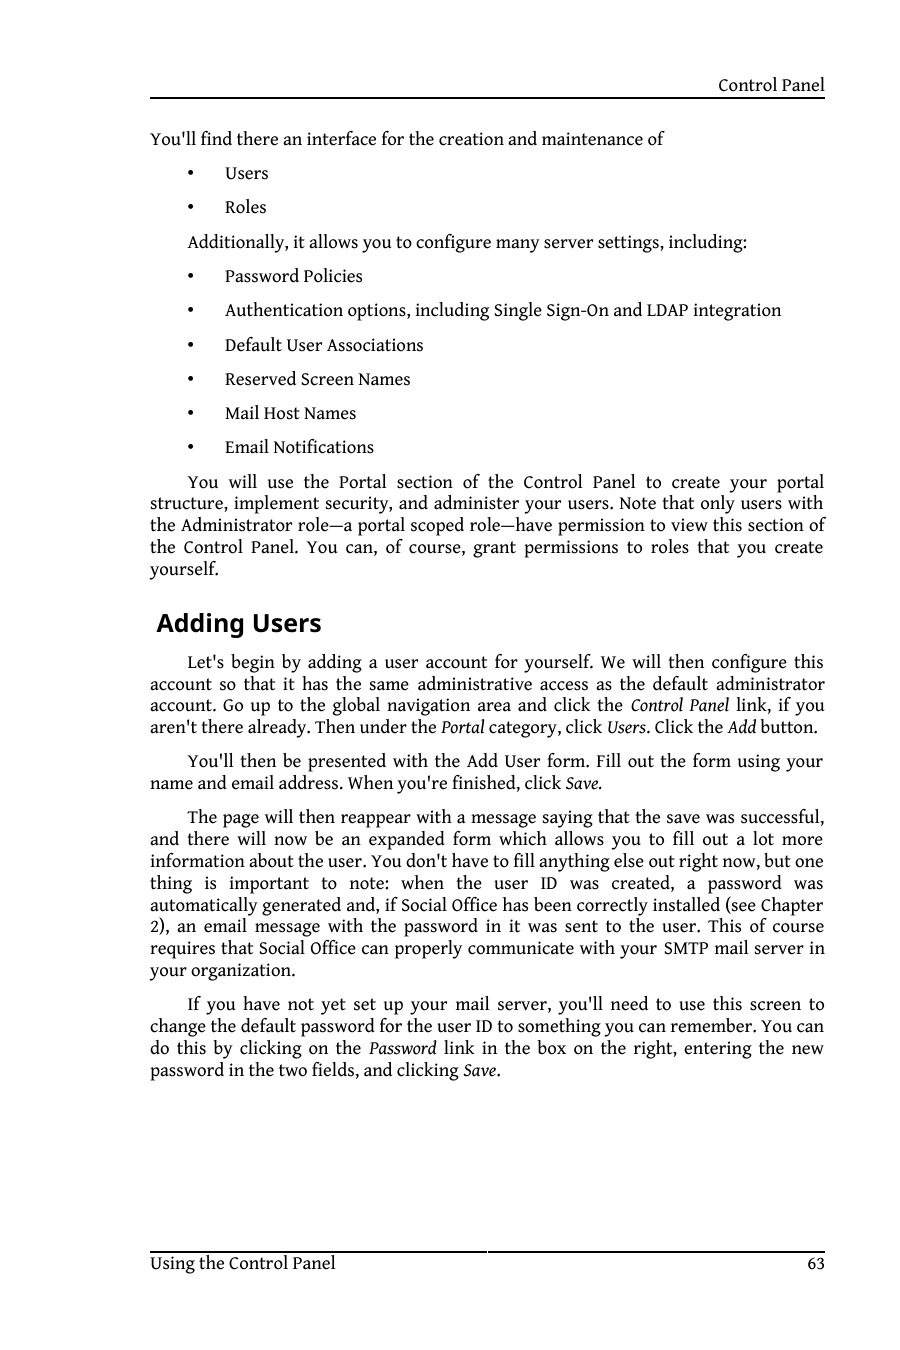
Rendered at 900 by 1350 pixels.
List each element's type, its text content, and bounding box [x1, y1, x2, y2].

list Roles [187, 197, 825, 219]
text Additionally, it allows you to configure many server settings, including: [150, 232, 825, 253]
text If you have not yet set up your mail server, you'll need to use this screen to change the default password for the user ID to something you can remember. You can do this by clicking on the Password link in the box on the right, entering the new password in the two fields, and clicking Save. [150, 994, 825, 1081]
list Reserved Screen Names [187, 369, 825, 391]
subtitle Adding Users [150, 606, 825, 640]
text You'll then be presented with the Add User form. Fill out the form using your name and email address. When you're finished, click Save. [150, 751, 825, 795]
text The page will then reappear with a message saying that the save was successful, and there will now be an expanded form which allows you to fill out a lot more information about the user. You don't have to fill anything else out right now, but one thing is important to note: when the user ID was created, a password was automatically generated and, if Social Office has been correctly installed (see Chapter 2), an email message with the password in it was sent to the user. This of course requires that Social Office can properly communicate with your SMTP mail server in your organization. [150, 807, 825, 982]
list Email Notifications [187, 437, 825, 459]
list Default User Associations [187, 334, 825, 356]
list Authentication options, including Single Sign-On and LDAP integration [187, 300, 825, 322]
text You'll find there an interface for the creation and maintenance of [150, 129, 825, 151]
text Let's begin by adding a user account for yourself. We will then configure this account so that it has the same administrative access as the default administrator account. Go up to the global navigation area and click the Control Panel link, if you aren't there already. Then under the Portal category, click Users. Click the Add button. [150, 652, 825, 739]
list Password Policies [187, 266, 825, 288]
text You will use the Portal section of the Control Panel to create your portal structure, implement security, and administer your users. Note that only users with the Administrator role—a portal scoped role—have permission to view this section of the Control Panel. You can, of course, grant permissions to roles that you create yourself. [150, 472, 825, 580]
list Users [187, 163, 825, 185]
list Mail Host Names [187, 403, 825, 425]
